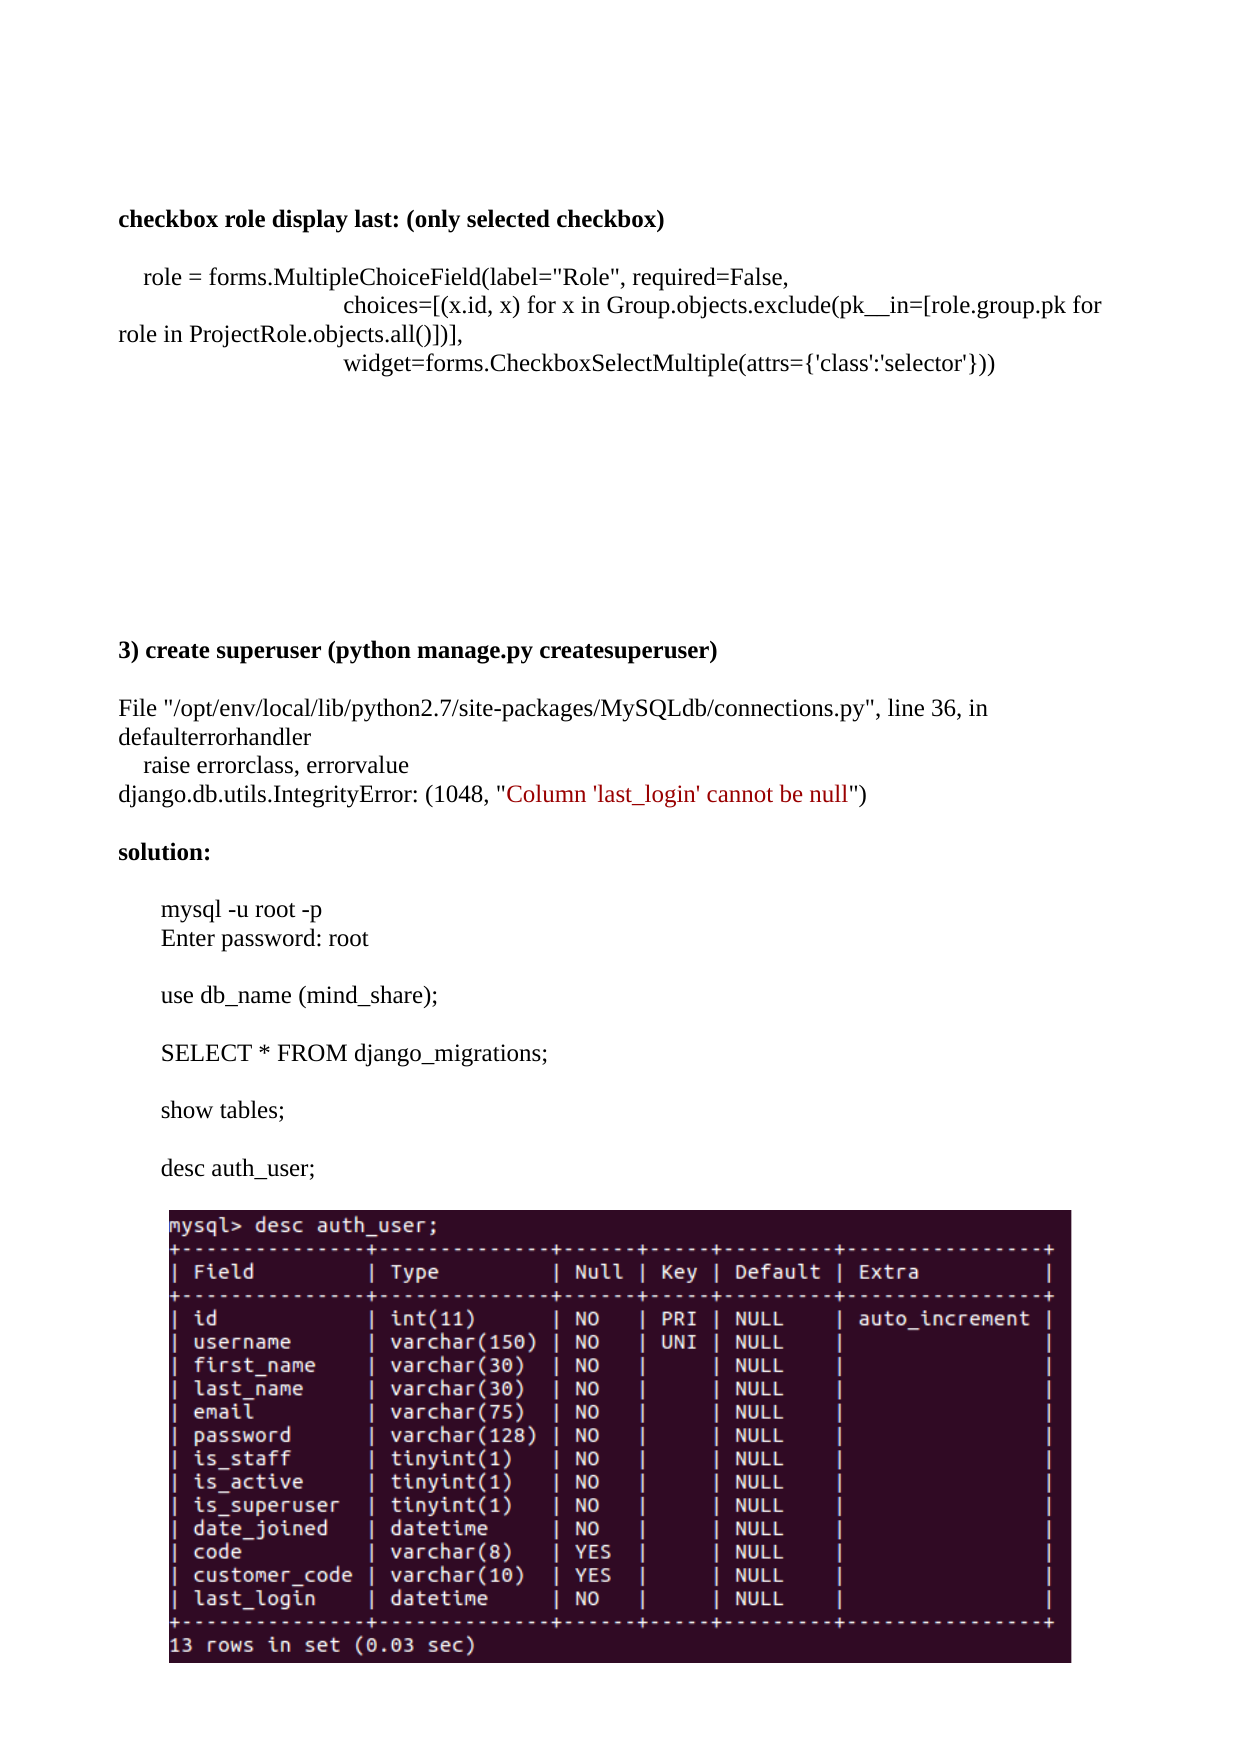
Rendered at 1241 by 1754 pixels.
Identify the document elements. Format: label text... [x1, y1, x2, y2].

text Enter password: root [118, 923, 1122, 952]
text raise errorclass, errorvalue [118, 751, 1122, 779]
text django.db.utils.IntegrityError: (1048, "Column 'last_login' cannot be null") [118, 779, 1122, 808]
text show tables; [118, 1096, 1122, 1124]
text use db_name (mind_share); [118, 981, 1122, 1009]
text 3) create superuser (python manage.py createsuperuser) [118, 636, 1122, 664]
text choices=[(x.id, x) for x in Group.objects.exclude(pk__in=[role.group.pk for role in ProjectRole.objects.all()])], [118, 291, 1122, 348]
text widget=forms.CheckboxSelectMultiple(attrs={'class':'selector'})) [118, 348, 1122, 377]
text SELECT * FROM django_migrations; [118, 1038, 1122, 1067]
text desc auth_user; [118, 1153, 1122, 1182]
text File "/opt/env/local/lib/python2.7/site-packages/MySQLdb/connections.py", line 36, in defaulterrorhandler [118, 693, 1122, 751]
text checkbox role display last: (only selected checkbox) [118, 204, 1122, 233]
text mysql -u root -p [118, 894, 1122, 923]
text role = forms.MultipleChoiceField(label="Role", required=False, [118, 262, 1122, 291]
text solution: [118, 837, 1122, 866]
picture [169, 1210, 1072, 1663]
